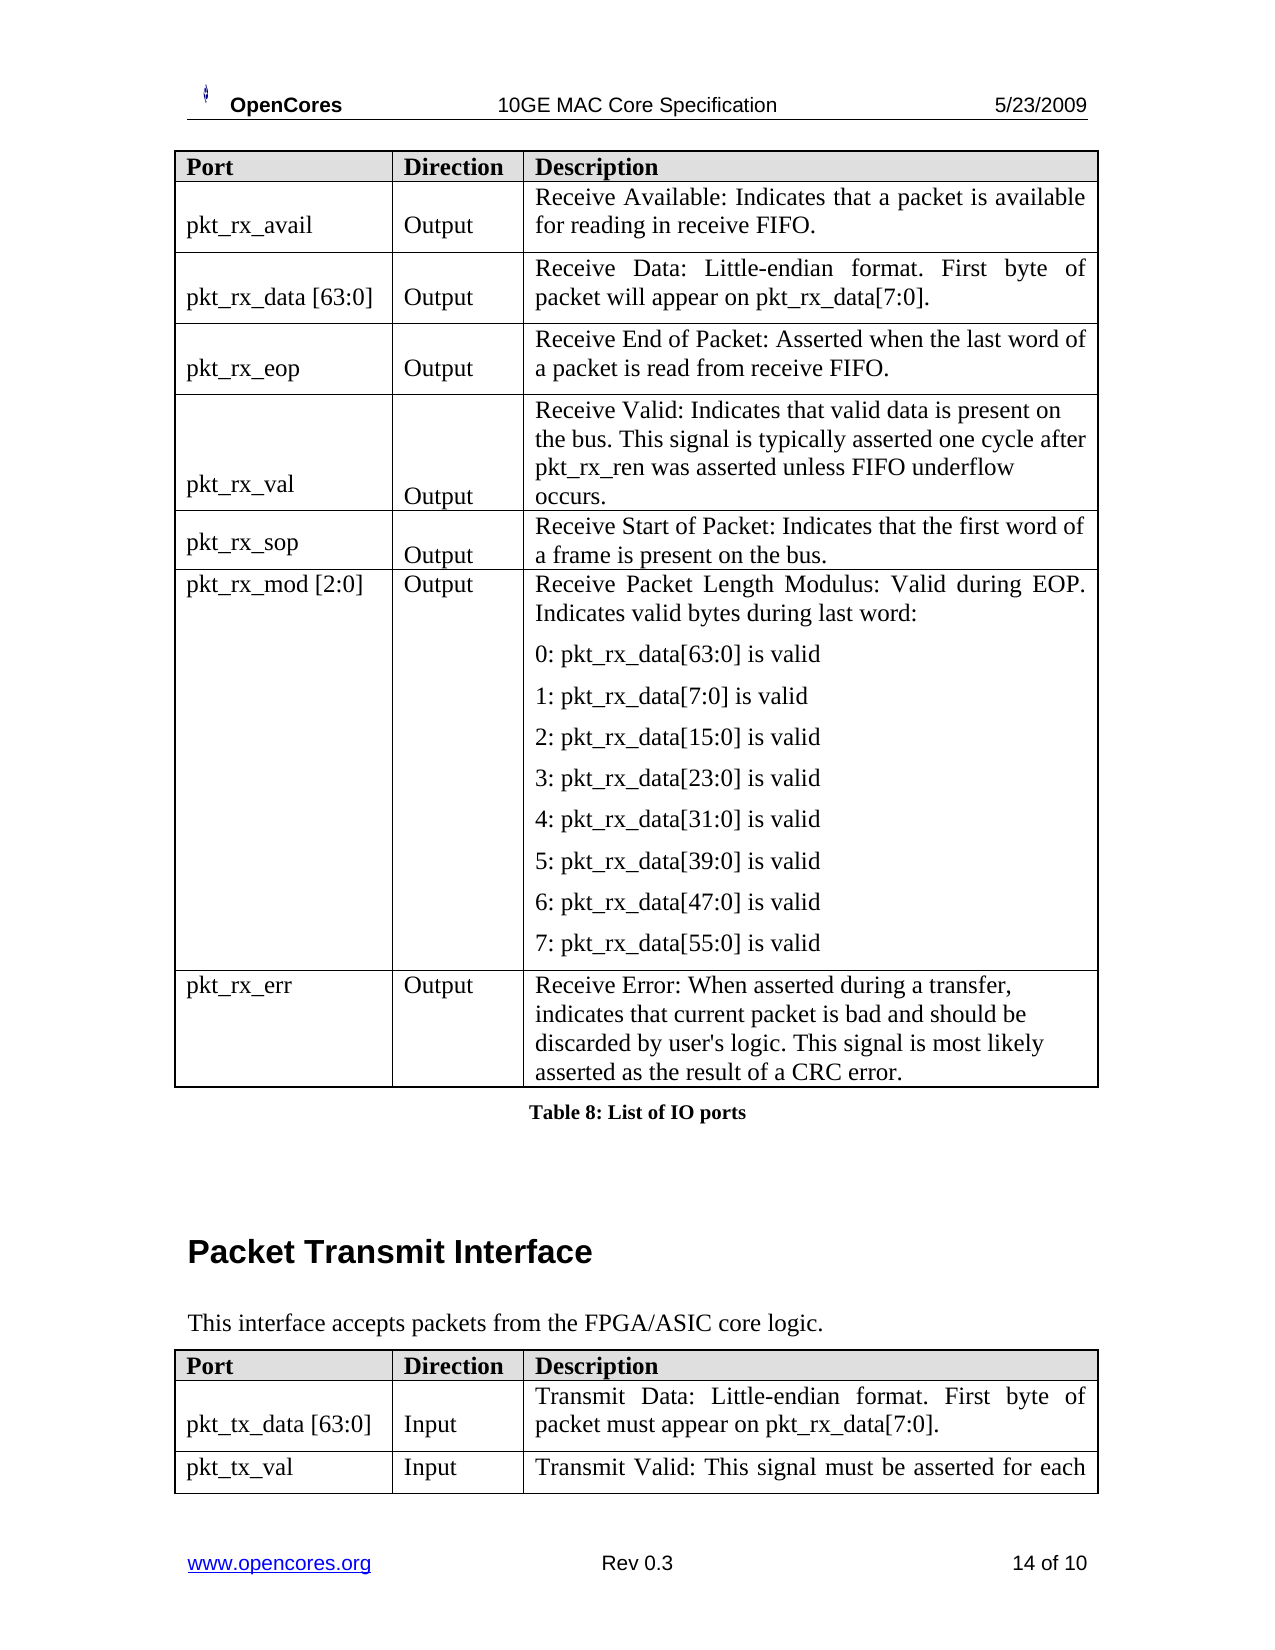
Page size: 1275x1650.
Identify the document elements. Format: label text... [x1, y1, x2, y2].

table_cell Transmit Valid: This signal must be asserted for each [524, 1452, 1097, 1493]
table_cell pkt_rx_mod [2:0] [176, 570, 392, 969]
table_cell pkt_rx_sop [176, 511, 392, 568]
table_cell pkt_rx_err [176, 971, 392, 1086]
table_cell Output [393, 395, 523, 510]
table_header Direction [393, 1351, 523, 1380]
table_header Port [176, 1351, 392, 1380]
table_cell pkt_tx_val [176, 1452, 392, 1493]
table_cell pkt_rx_eop [176, 324, 392, 394]
table_cell pkt_tx_data [63:0] [176, 1381, 392, 1451]
table_cell Receive Error: When asserted during a transfer, indicates that current packet is bad and should be discarded by user's logic. This signal is most likely asserted as the result of a CRC error. [524, 971, 1097, 1086]
table_cell Receive Valid: Indicates that valid data is present on the bus. This signal is typically asserted one cycle after pkt_rx_ren was asserted unless FIFO underflow occurs. [524, 395, 1097, 510]
table_header Description [524, 152, 1097, 181]
table_cell pkt_rx_data [63:0] [176, 253, 392, 323]
table_cell Output [393, 253, 523, 323]
table_cell Input [393, 1381, 523, 1451]
table_cell pkt_rx_avail [176, 182, 392, 252]
table_cell pkt_rx_val [176, 395, 392, 510]
table_cell Receive Start of Packet: Indicates that the first word of a frame is present on the bus. [524, 511, 1097, 568]
table_cell Output [393, 511, 523, 568]
table_cell Input [393, 1452, 523, 1493]
table_cell Transmit Data: Little-endian format. First byte of packet must appear on pkt_rx_data[7:0]. [524, 1381, 1097, 1451]
table_cell Output [393, 971, 523, 1086]
table_cell Receive Packet Length Modulus: Valid during EOP. Indicates valid bytes during last word: 0: pkt_rx_data[63:0] is valid 1: pkt_rx_data[7:0] is valid 2: pkt_rx_data[15:0] is valid 3: pkt_rx_data[23:0] is valid 4: pkt_rx_data[31:0] is valid 5: pkt_rx_data[39:0] is valid 6: pkt_rx_data[47:0] is valid 7: pkt_rx_data[55:0] is valid [524, 570, 1097, 969]
table_header Direction [393, 152, 523, 181]
text Table 8: List of IO ports [187, 1100, 1088, 1124]
text This interface accepts packets from the FPGA/ASIC core logic. [187, 1308, 1088, 1336]
table_cell Output [393, 182, 523, 252]
table_cell Output [393, 324, 523, 394]
table_cell Output [393, 570, 523, 969]
table_header Port [176, 152, 392, 181]
subtitle Packet Transmit Interface [187, 1232, 1088, 1270]
table_cell Receive Data: Little-endian format. First byte of packet will appear on pkt_rx_data[7:0]. [524, 253, 1097, 323]
table_cell Receive End of Packet: Asserted when the last word of a packet is read from receive FIFO. [524, 324, 1097, 394]
table_cell Receive Available: Indicates that a packet is available for reading in receive FIFO. [524, 182, 1097, 252]
table_header Description [524, 1351, 1097, 1380]
